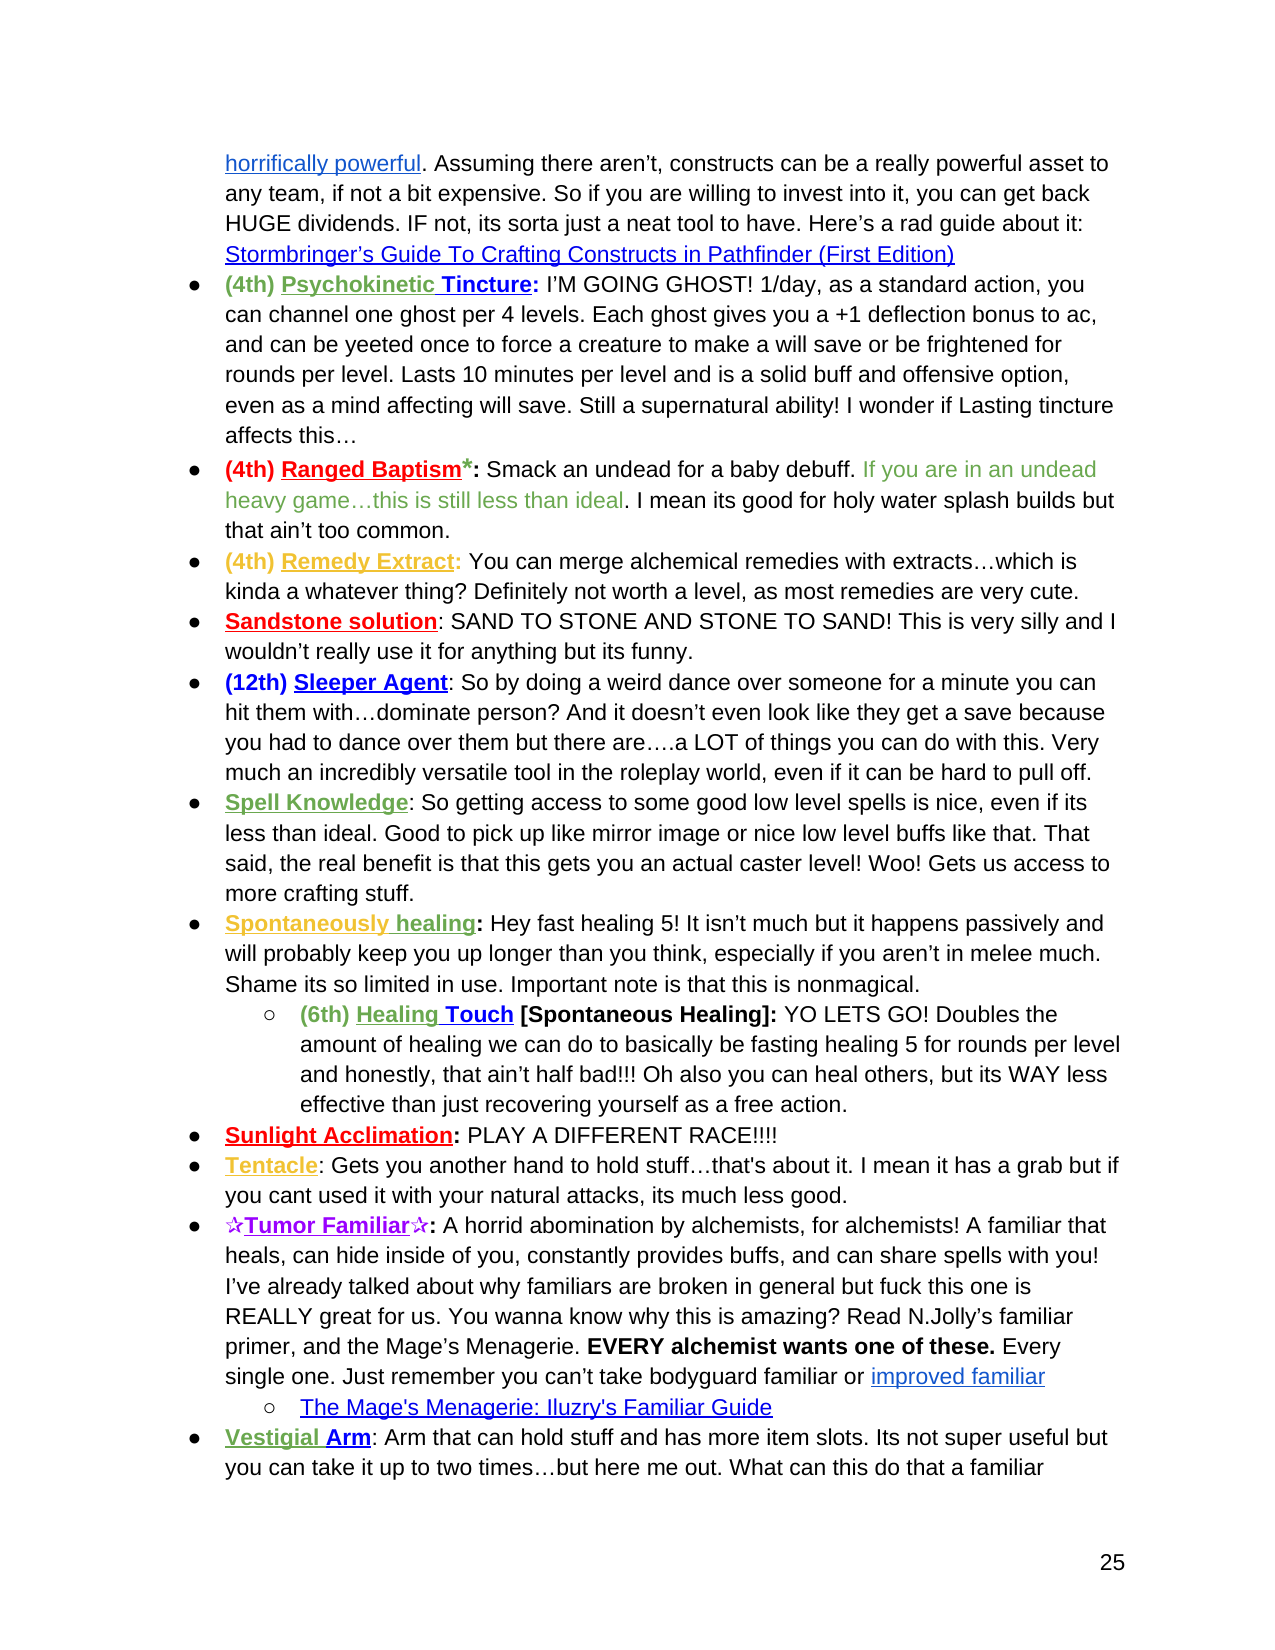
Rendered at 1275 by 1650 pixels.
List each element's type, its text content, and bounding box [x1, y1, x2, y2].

list Sunlight Acclimation: PLAY A DIFFERENT RACE!!!! [187, 1122, 1125, 1148]
list horrifically powerful. Assuming there aren’t, constructs can be a really powerful asset to any team, if not a bit expensive. So if you are willing to invest into it, you can get back HUGE dividends. IF not, its sorta just a neat tool to have. Here’s a rad guide about it: Stormbringer’s Guide To Crafting Constructs in Pathfinder (First Edition) [187, 150, 1125, 267]
list (12th) Sleeper Agent: So by doing a weird dance over someone for a minute you can hit them with…dominate person? And it doesn’t even look like they get a save because you had to dance over them but there are….a LOT of things you can do with this. Very much an incredibly versatile tool in the roleplay world, even if it can be hard to pull off. [187, 668, 1125, 785]
list (4th) Psychokinetic Tincture: I’M GOING GHOST! 1/day, as a standard action, you can channel one ghost per 4 levels. Each ghost gives you a +1 deflection bonus to ac, and can be yeeted once to force a creature to make a will save or be frightened for rounds per level. Lasts 10 minutes per level and is a solid buff and offensive option, even as a mind affecting will save. Still a supernatural ability! I wonder if Lasting tincture affects this… [187, 271, 1125, 448]
list Spell Knowledge: So getting access to some good low level spells is nice, even if its less than ideal. Good to pick up like mirror image or nice low level buffs like that. That said, the real benefit is that this gets you an actual caster level! Woo! Gets us access to more crafting stuff. [187, 789, 1125, 906]
list (6th) Healing Touch [Spontaneous Healing]: YO LETS GO! Doubles the amount of healing we can do to basically be fasting healing 5 for rounds per level and honestly, that ain’t half bad!!! Oh also you can heal others, but its WAY less effective than just recovering yourself as a free action. [262, 1001, 1125, 1118]
list ✰Tumor Familiar✰: A horrid abomination by alchemists, for alchemists! A familiar that heals, can hide inside of you, constantly provides buffs, and can share spells with you! I’ve already talked about why familiars are broken in general but fuck this one is REALLY great for us. You wanna know why this is amazing? Read N.Jolly’s familiar primer, and the Mage’s Menagerie. EVERY alchemist wants one of these. Every single one. Just remember you can’t take bodyguard familiar or improved familiar [187, 1212, 1125, 1389]
list (4th) Remedy Extract: You can merge alchemical remedies with extracts…which is kinda a whatever thing? Definitely not worth a level, as most remedies are very cute. [187, 548, 1125, 604]
list (4th) Ranged Baptism*: Smack an undead for a baby debuff. If you are in an undead heavy game…this is still less than ideal. I mean its good for holy water splash builds but that ain’t too common. [187, 452, 1125, 544]
list The Mage's Menagerie: Iluzry's Familiar Guide [262, 1393, 1125, 1420]
list Tentacle: Gets you another hand to hold stuff…that's about it. I mean it has a grab but if you cant used it with your natural attacks, its much less good. [187, 1152, 1125, 1208]
list Spontaneously healing: Hey fast healing 5! It isn’t much but it happens passively and will probably keep you up longer than you think, especially if you aren’t in melee much. Shame its so limited in use. Important note is that this is nonmagical. [187, 910, 1125, 997]
list Vestigial Arm: Arm that can hold stuff and has more item slots. Its not super useful but you can take it up to two times…but here me out. What can this do that a familiar [187, 1424, 1125, 1480]
list Sandstone solution: SAND TO STONE AND STONE TO SAND! This is very silly and I wouldn’t really use it for anything but its funny. [187, 608, 1125, 664]
